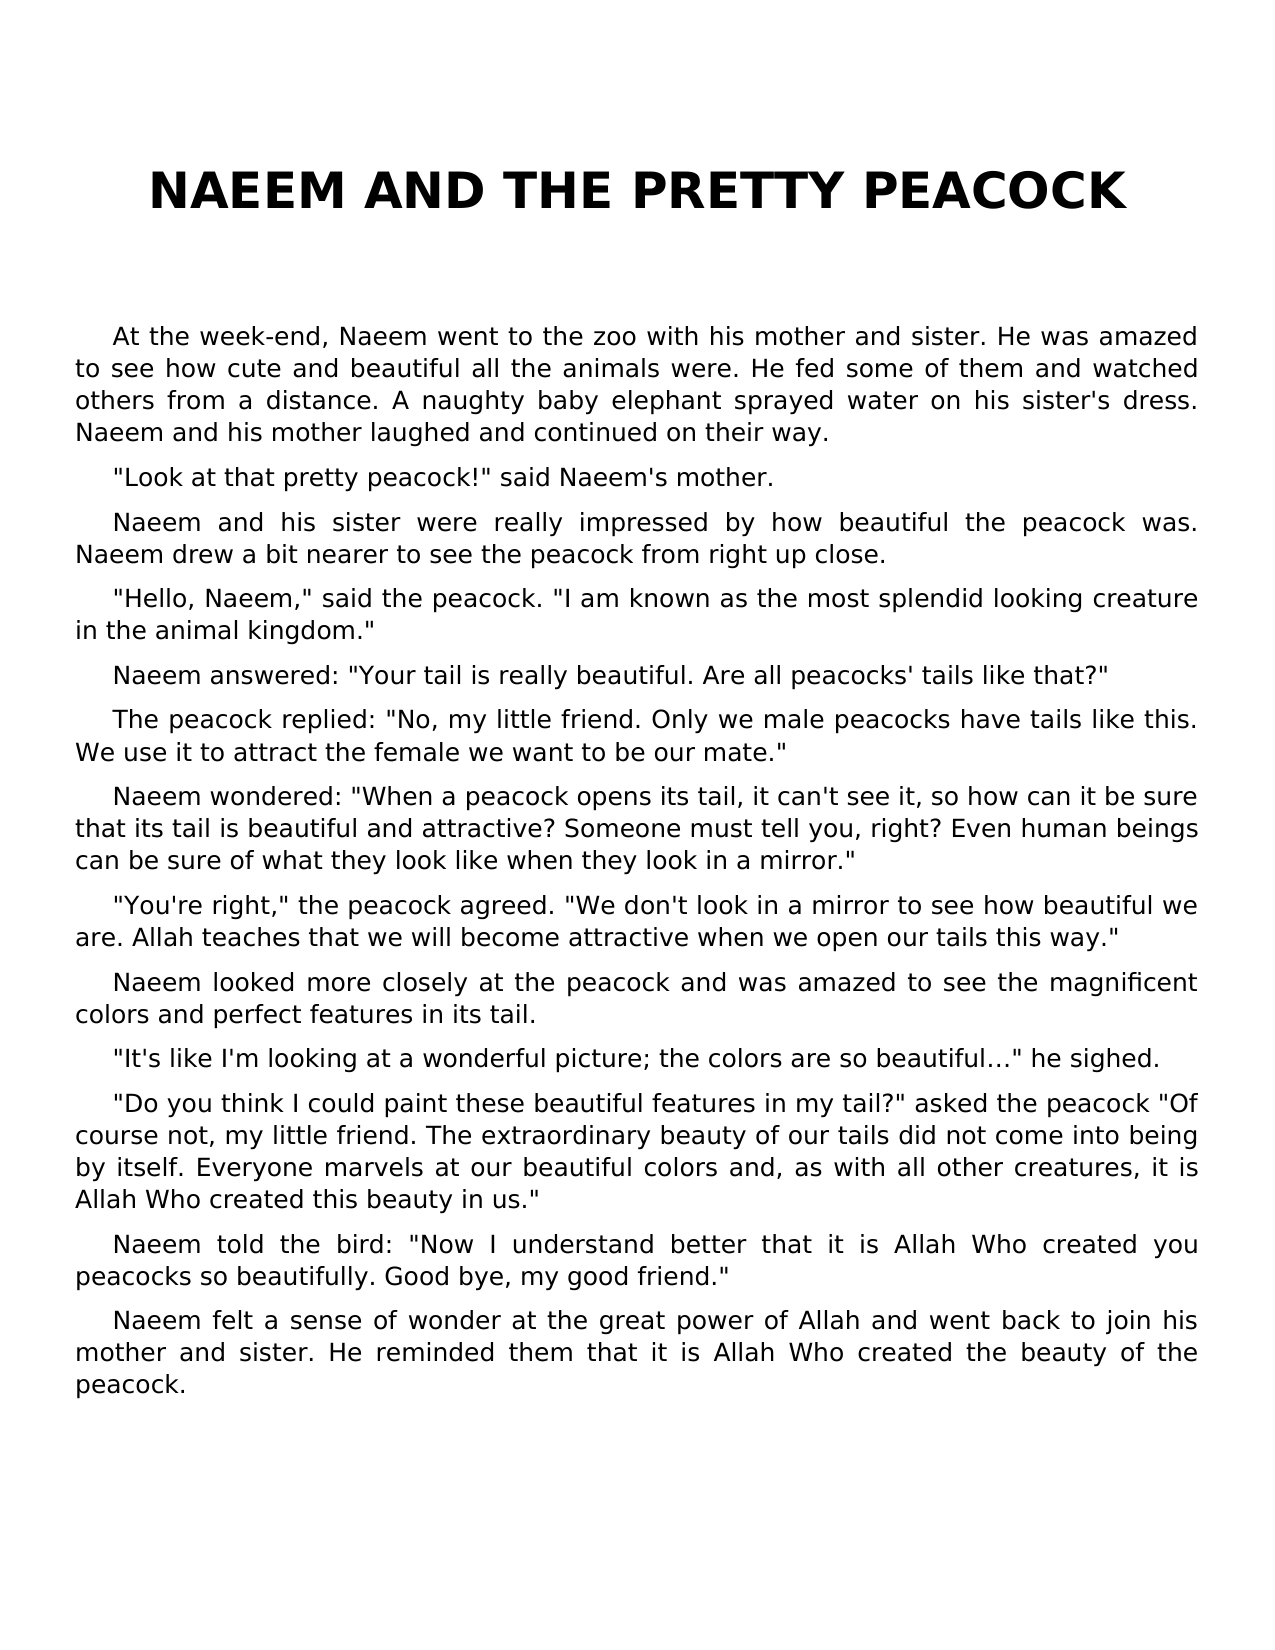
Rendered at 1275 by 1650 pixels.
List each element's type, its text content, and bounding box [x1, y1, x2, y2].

text Naeem and his sister were really impressed by how beautiful the peacock was. Naeem drew a bit nearer to see the peacock from right up close. [75, 508, 1200, 569]
text "Hello, Naeem," said the peacock. "I am known as the most splendid looking creature in the animal kingdom." [75, 584, 1200, 646]
text "It's like I'm looking at a wonderful picture; the colors are so beautiful…" he sighed. [75, 1044, 1200, 1074]
text Naeem wondered: "When a peacock opens its tail, it can't see it, so how can it be sure that its tail is beautiful and attractive? Someone must tell you, right? Even human beings can be sure of what they look like when they look in a mirror." [75, 782, 1200, 876]
subtitle NAEEM AND THE PRETTY PEACOCK [75, 162, 1200, 221]
text "Look at that pretty peacock!" said Naeem's mother. [75, 463, 1200, 492]
text The peacock replied: "No, my little friend. Only we male peacocks have tails like this. We use it to attract the female we want to be our mate." [75, 706, 1200, 767]
text Naeem felt a sense of wonder at the great power of Allah and went back to join his mother and sister. He reminded them that it is Allah Who created the beauty of the peacock. [75, 1307, 1200, 1400]
text Naeem told the bird: "Now I understand better that it is Allah Who created you peacocks so beautifully. Good bye, my good friend." [75, 1230, 1200, 1291]
text Naeem answered: "Your tail is really beautiful. Are all peacocks' tails like that?" [75, 661, 1200, 690]
text Naeem looked more closely at the peacock and was amazed to see the magnificent colors and perfect features in its tail. [75, 968, 1200, 1029]
text "You're right," the peacock agreed. "We don't look in a mirror to see how beautiful we are. Allah teaches that we will become attractive when we open our tails this way." [75, 891, 1200, 952]
text "Do you think I could paint these beautiful features in my tail?" asked the peacock "Of course not, my little friend. The extraordinary beauty of our tails did not come into being by itself. Everyone marvels at our beautiful colors and, as with all other creatures, it is Allah Who created this beauty in us." [75, 1089, 1200, 1214]
text At the week-end, Naeem went to the zoo with his mother and sister. He was amazed to see how cute and beautiful all the animals were. He fed some of them and watched others from a distance. A naughty baby elephant sprayed water on his sister's dress. Naeem and his mother laughed and continued on their way. [75, 322, 1200, 448]
